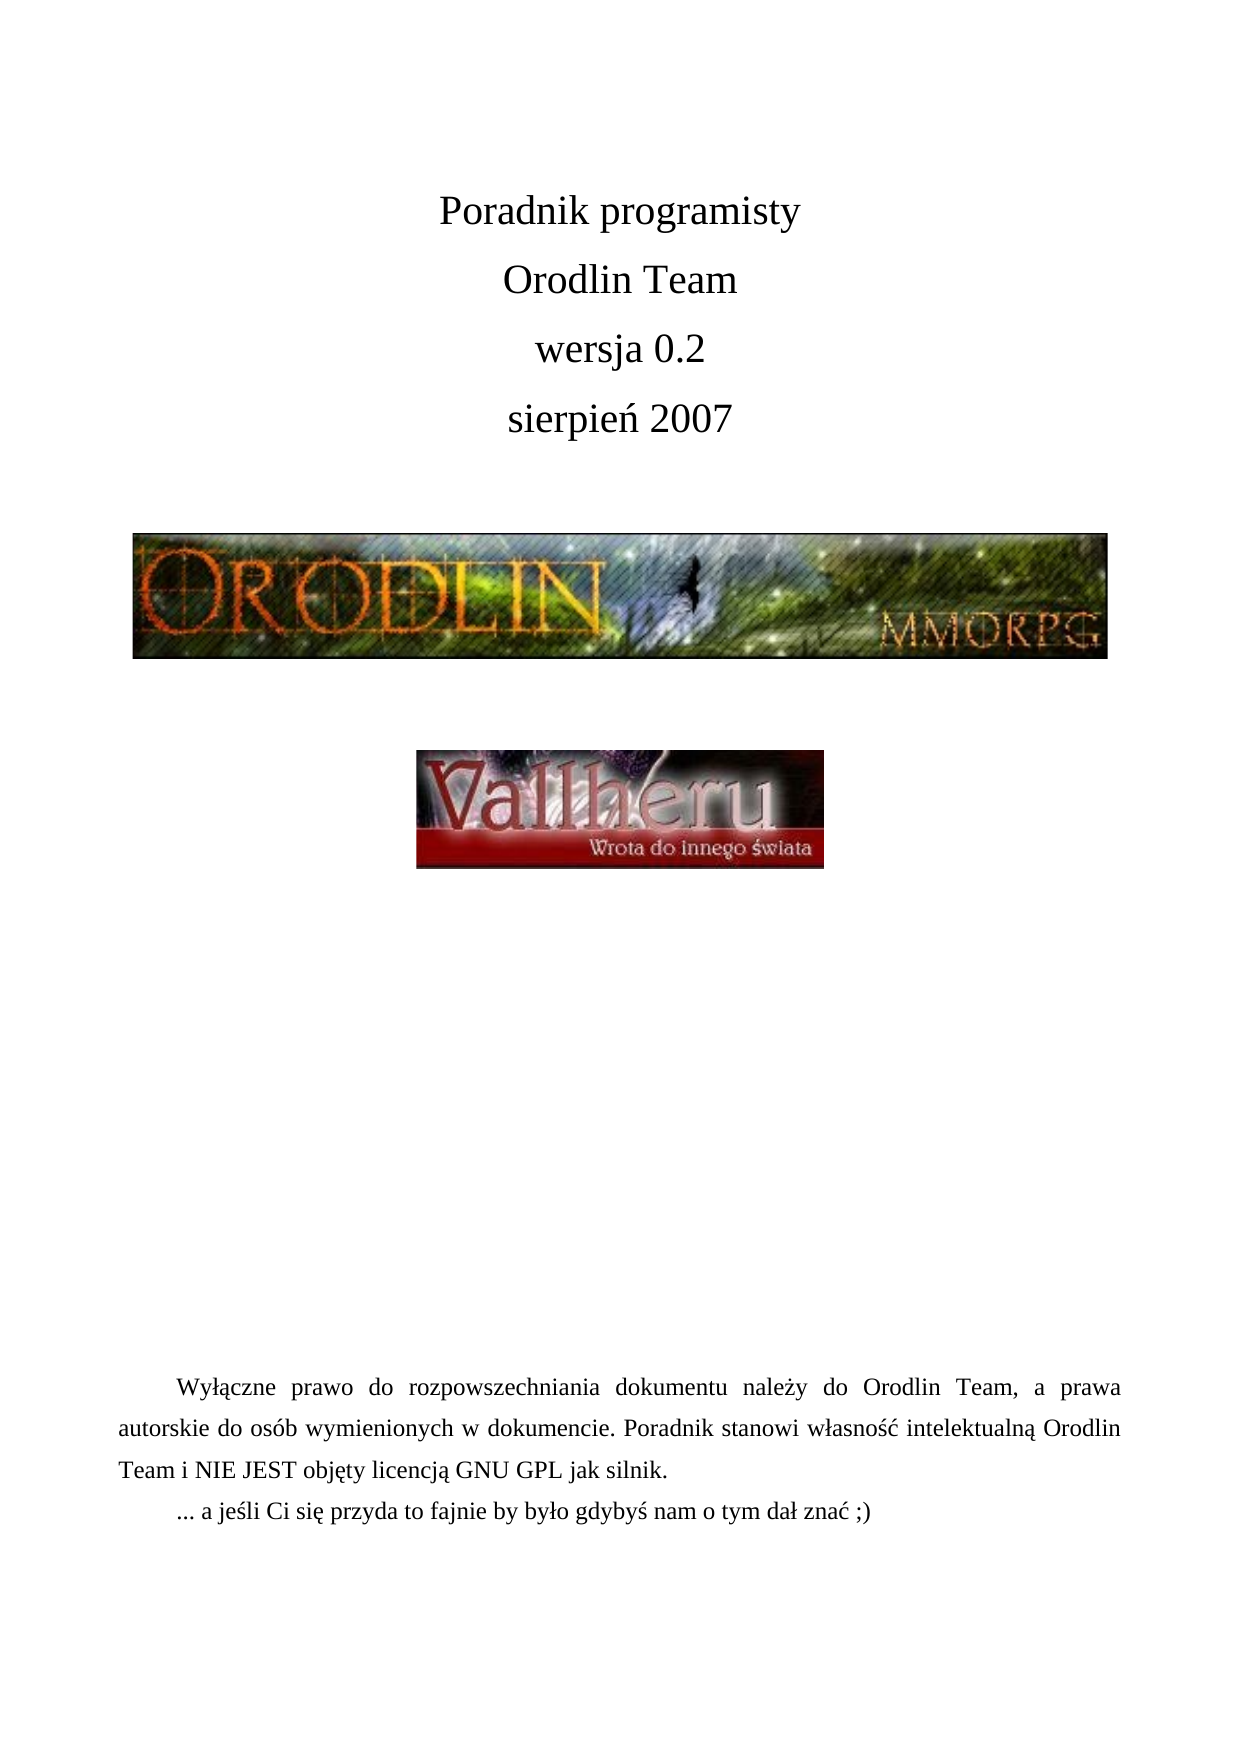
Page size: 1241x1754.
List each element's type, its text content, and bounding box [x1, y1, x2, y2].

text wersja 0.2 [118, 326, 1122, 372]
text Wyłączne prawo do rozpowszechniania dokumentu należy do Orodlin Team, a prawa autorskie do osób wymienionych w dokumencie. Poradnik stanowi własność intelektualną Orodlin Team i NIE JEST objęty licencją GNU GPL jak silnik. [118, 1373, 1122, 1484]
text Orodlin Team [118, 256, 1122, 303]
picture [132, 533, 1108, 659]
text sierpień 2007 [118, 395, 1122, 441]
picture [416, 750, 824, 869]
text ... a jeśli Ci się przyda to fajnie by było gdybyś nam o tym dał znać ;) [118, 1497, 1122, 1525]
text Poradnik programisty [118, 187, 1122, 233]
